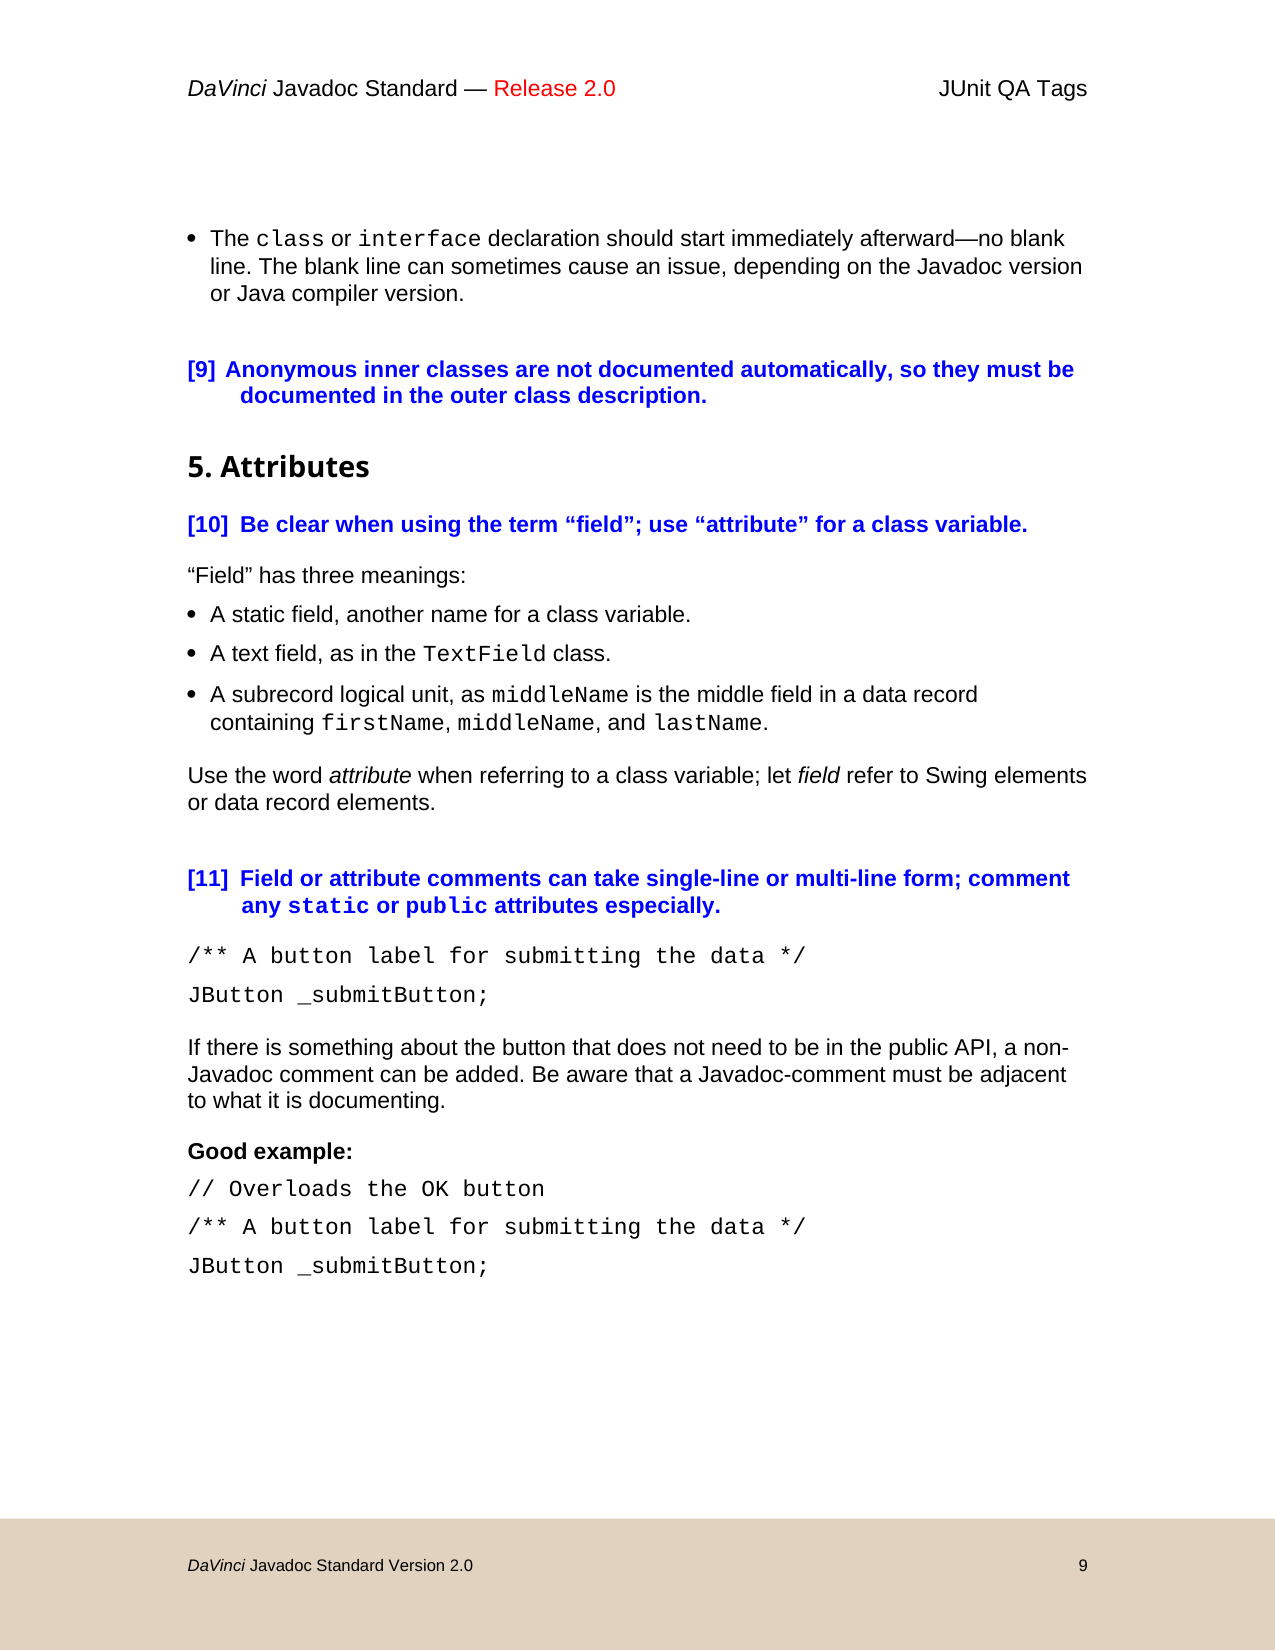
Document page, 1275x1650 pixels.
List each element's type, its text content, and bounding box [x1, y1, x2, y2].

text /** A button label for submitting the data */ [187, 945, 1087, 971]
text JButton _submitButton; [187, 1254, 1087, 1280]
list Field or attribute comments can take single-line or multi-line form; comment any static or public attributes especially. [187, 865, 1087, 920]
list A subrecord logical unit, as middleName is the middle field in a data record containing firstName, middleName, and lastName. [187, 681, 1087, 737]
list A static field, another name for a class variable. [187, 601, 1087, 627]
text /** A button label for submitting the data */ [187, 1216, 1087, 1242]
text // Overloads the OK button [187, 1177, 1087, 1203]
list A text field, as in the TextField class. [187, 640, 1087, 668]
text If there is something about the button that does not need to be in the public API, a non-Javadoc comment can be added. Be aware that a Javadoc-comment must be adjacent to what it is documenting. [187, 1034, 1087, 1113]
subtitle Attributes [187, 446, 1087, 486]
list The class or interface declaration should start immediately afterward—no blank line. The blank line can sometimes cause an issue, depending on the Javadoc version or Java compiler version. [187, 225, 1087, 306]
text JButton _submitButton; [187, 983, 1087, 1009]
text “Field” has three meanings: [187, 562, 1087, 589]
list Be clear when using the term “field”; use “attribute” for a class variable. [187, 511, 1087, 537]
text Good example: [187, 1138, 1087, 1165]
list Anonymous inner classes are not documented automatically, so they must be documented in the outer class description. [187, 356, 1087, 409]
text Use the word attribute when referring to a class variable; let field refer to Swing elements or data record elements. [187, 762, 1087, 815]
